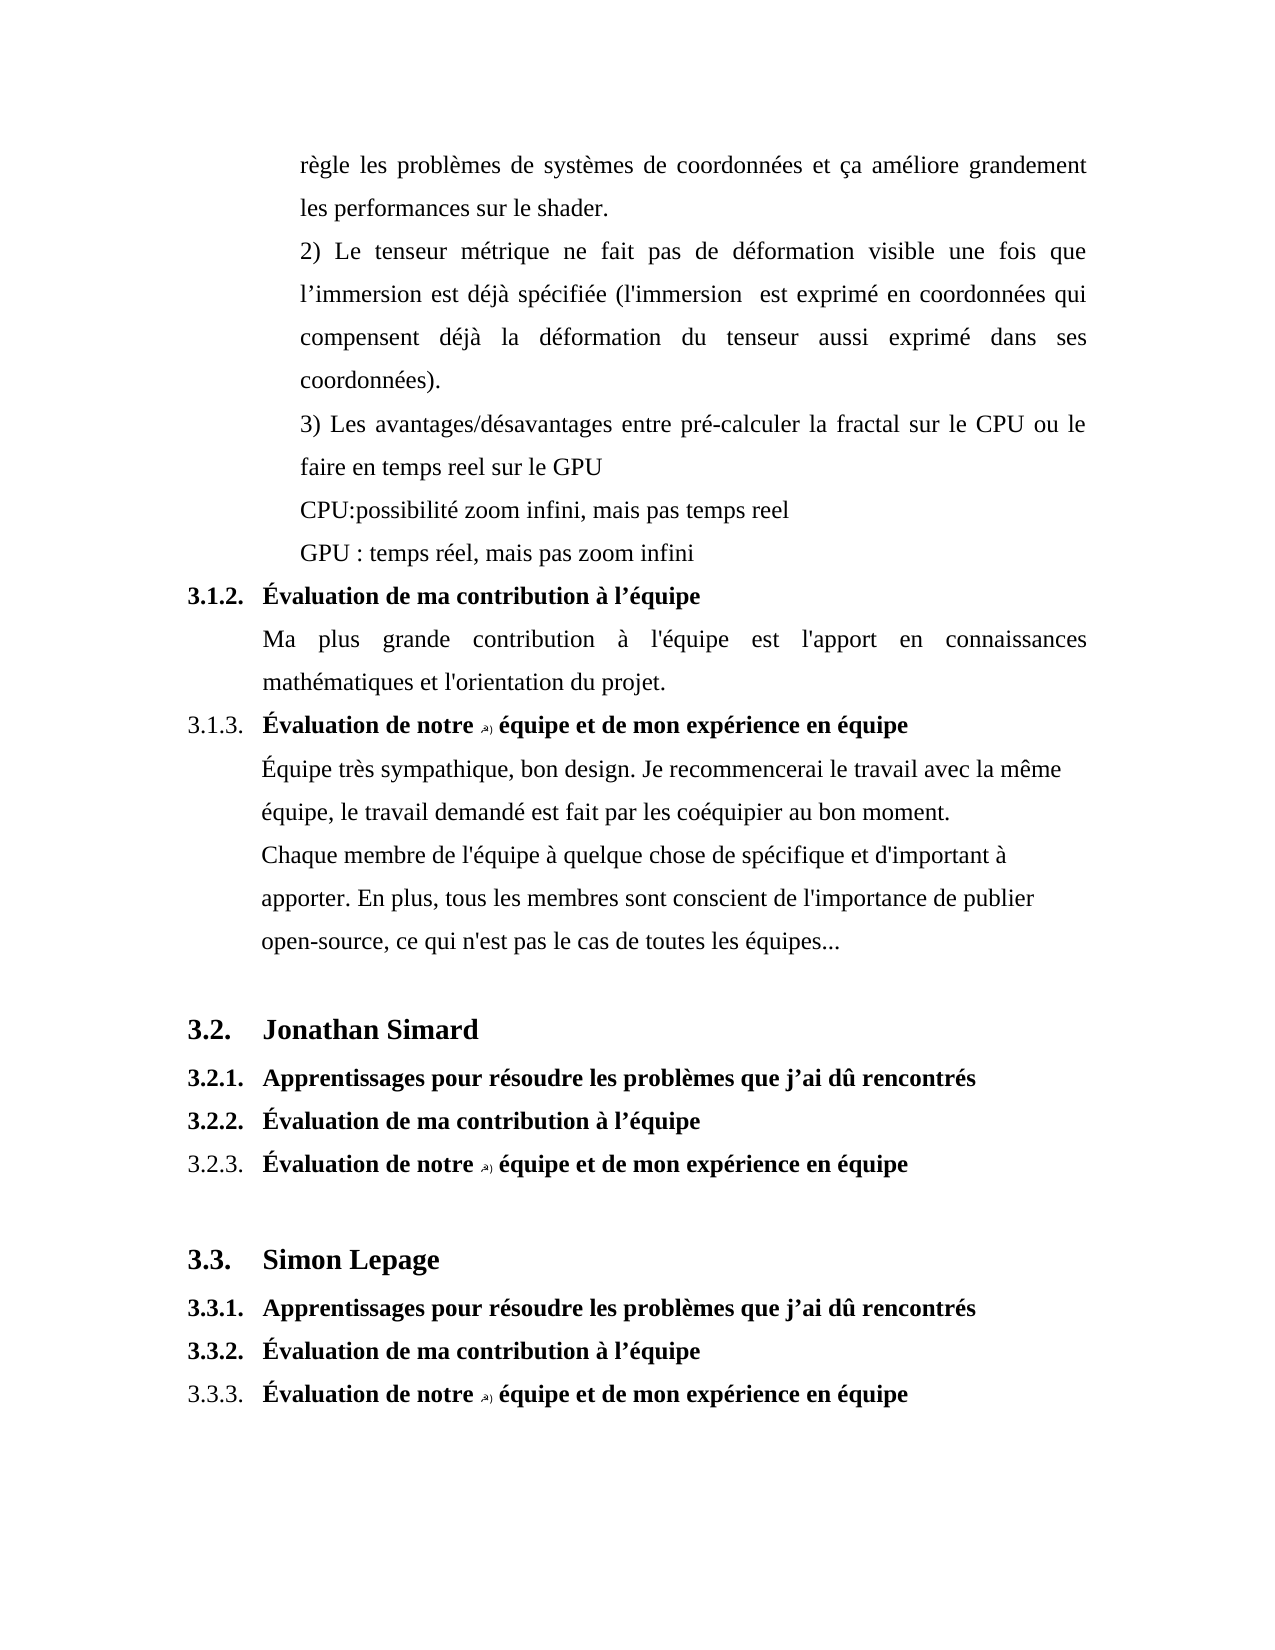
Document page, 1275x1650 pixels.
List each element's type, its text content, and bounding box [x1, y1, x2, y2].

text Chaque membre de l'équipe à quelque chose de spécifique et d'important à apporter. En plus, tous les membres sont conscient de l'importance de publier [187, 840, 1087, 912]
list Évaluation de notre ☭) équipe et de mon expérience en équipe [187, 1379, 1087, 1408]
list Apprentissages pour résoudre les problèmes que j’ai dû rencontrés [187, 1293, 1087, 1322]
list Simon Lepage [187, 1242, 1087, 1276]
list Apprentissages pour résoudre les problèmes que j’ai dû rencontrés [187, 1063, 1087, 1092]
list GPU : temps réel, mais pas zoom infini [187, 538, 1087, 567]
list CPU:possibilité zoom infini, mais pas temps reel [187, 495, 1087, 524]
list Évaluation de ma contribution à l’équipe [187, 1106, 1087, 1135]
list 3) Les avantages/désavantages entre pré-calculer la fractal sur le CPU ou le faire en temps reel sur le GPU [187, 409, 1087, 481]
text open-source, ce qui n'est pas le cas de toutes les équipes... [187, 926, 1087, 955]
list Évaluation de ma contribution à l’équipe [187, 581, 1087, 610]
list Jonathan Simard [187, 1012, 1087, 1046]
list 2) Le tenseur métrique ne fait pas de déformation visible une fois que l’immersion est déjà spécifiée (l'immersion est exprimé en coordonnées qui compensent déjà la déformation du tenseur aussi exprimé dans ses coordonnées). [187, 236, 1087, 394]
text équipe, le travail demandé est fait par les coéquipier au bon moment. [187, 797, 1087, 826]
list Ma plus grande contribution à l'équipe est l'apport en connaissances mathématiques et l'orientation du projet. [187, 624, 1087, 696]
list Évaluation de notre ☭) équipe et de mon expérience en équipe [187, 711, 1087, 739]
list Évaluation de notre ☭) équipe et de mon expérience en équipe [187, 1149, 1087, 1178]
text Équipe très sympathique, bon design. Je recommencerai le travail avec la même [187, 754, 1087, 782]
list Évaluation de ma contribution à l’équipe [187, 1336, 1087, 1365]
list règle les problèmes de systèmes de coordonnées et ça améliore grandement les performances sur le shader. [187, 150, 1087, 222]
